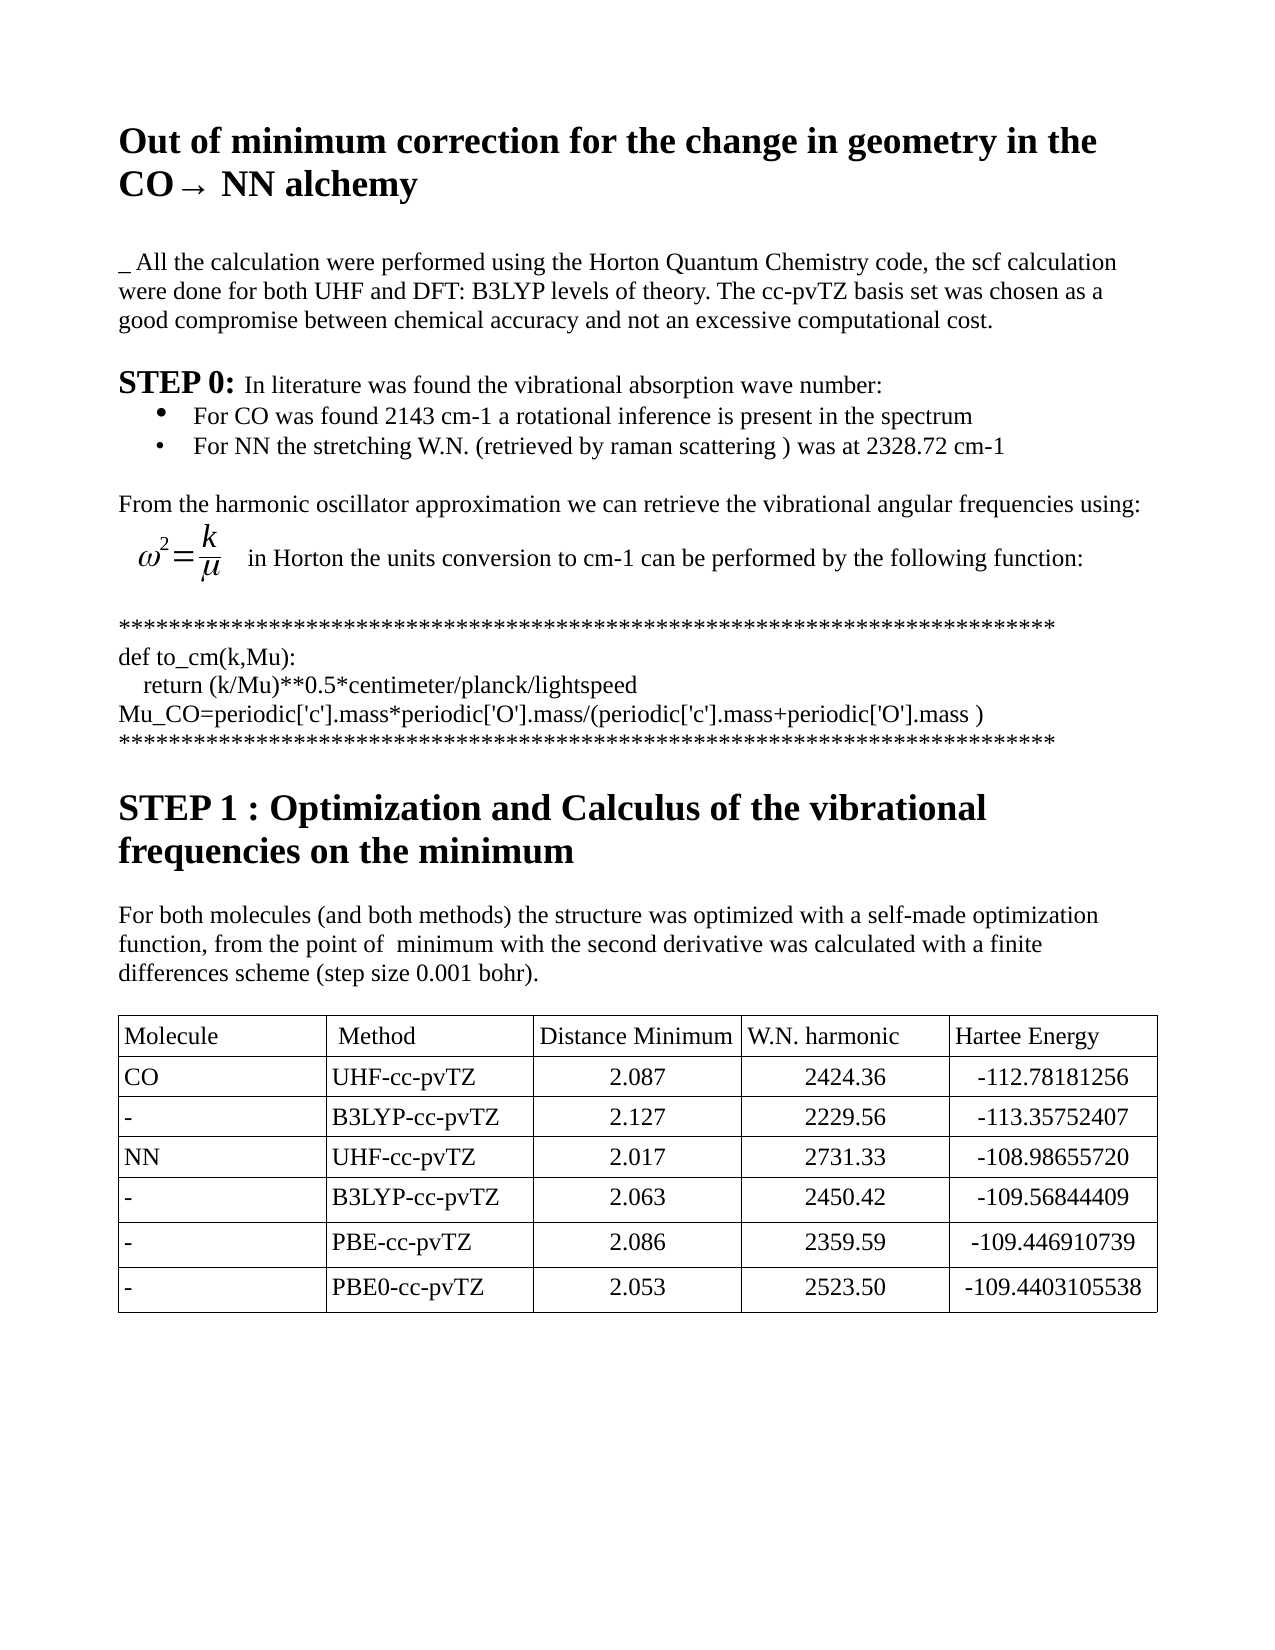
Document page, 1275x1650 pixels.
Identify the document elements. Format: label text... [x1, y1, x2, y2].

text in Horton the units conversion to cm-1 can be performed by the following function: [118, 518, 1157, 584]
table_cell -113.35752407 [950, 1097, 1157, 1136]
list For CO was found 2143 cm-1 a rotational inference is present in the spectrum [156, 401, 1157, 431]
table_cell 2.087 [534, 1057, 741, 1096]
table_cell -109.446910739 [950, 1223, 1157, 1267]
table_header Molecule [119, 1016, 326, 1056]
text STEP 1 : Optimization and Calculus of the vibrational frequencies on the minimum [118, 785, 1157, 872]
table_cell 2.053 [534, 1268, 741, 1312]
table_cell 2731.33 [742, 1137, 949, 1177]
table_cell UHF-cc-pvTZ [327, 1057, 533, 1096]
table_cell UHF-cc-pvTZ [327, 1137, 533, 1177]
table_cell 2424.36 [742, 1057, 949, 1096]
text return (k/Mu)**0.5*centimeter/planck/lightspeed [118, 670, 1157, 699]
text Out of minimum correction for the change in geometry in the CO→ NN alchemy [118, 118, 1157, 204]
table_cell 2229.56 [742, 1097, 949, 1136]
text *************************************************************************** [118, 613, 1157, 642]
text def to_cm(k,Mu): [118, 642, 1157, 670]
table_cell - [119, 1178, 326, 1222]
text *************************************************************************** [118, 728, 1157, 757]
table_cell 2450.42 [742, 1178, 949, 1222]
text STEP 0: In literature was found the vibrational absorption wave number: [118, 362, 1157, 401]
table_cell 2523.50 [742, 1268, 949, 1312]
table_cell PBE-cc-pvTZ [327, 1223, 533, 1267]
table_cell -109.4403105538 [950, 1268, 1157, 1312]
text From the harmonic oscillator approximation we can retrieve the vibrational angular frequencies using: [118, 489, 1157, 518]
table_cell -109.56844409 [950, 1178, 1157, 1222]
table_cell CO [119, 1057, 326, 1096]
text Mu_CO=periodic['c'].mass*periodic['O'].mass/(periodic['c'].mass+periodic['O'].mass ) [118, 699, 1157, 728]
table_cell -112.78181256 [950, 1057, 1157, 1096]
text _ All the calculation were performed using the Horton Quantum Chemistry code, the scf calculation were done for both UHF and DFT: B3LYP levels of theory. The cc-pvTZ basis set was chosen as a good compromise between chemical accuracy and not an excessive computational cost. [118, 247, 1157, 334]
table_header Method [327, 1016, 533, 1056]
table_cell B3LYP-cc-pvTZ [327, 1097, 533, 1136]
table_cell 2.063 [534, 1178, 741, 1222]
table_cell NN [119, 1137, 326, 1177]
list For NN the stretching W.N. (retrieved by raman scattering ) was at 2328.72 cm-1 [156, 431, 1157, 460]
table_cell 2.086 [534, 1223, 741, 1267]
table_cell B3LYP-cc-pvTZ [327, 1178, 533, 1222]
table_cell - [119, 1223, 326, 1267]
table_cell 2.127 [534, 1097, 741, 1136]
table_cell PBE0-cc-pvTZ [327, 1268, 533, 1312]
table_header W.N. harmonic [742, 1016, 949, 1056]
table_cell -108.98655720 [950, 1137, 1157, 1177]
table_cell - [119, 1097, 326, 1136]
table_header Hartee Energy [950, 1016, 1157, 1056]
table_header Distance Minimum [534, 1016, 741, 1056]
table_cell 2359.59 [742, 1223, 949, 1267]
table_cell - [119, 1268, 326, 1312]
table_cell 2.017 [534, 1137, 741, 1177]
text For both molecules (and both methods) the structure was optimized with a self-made optimization function, from the point of minimum with the second derivative was calculated with a finite differences scheme (step size 0.001 bohr). [118, 900, 1157, 987]
